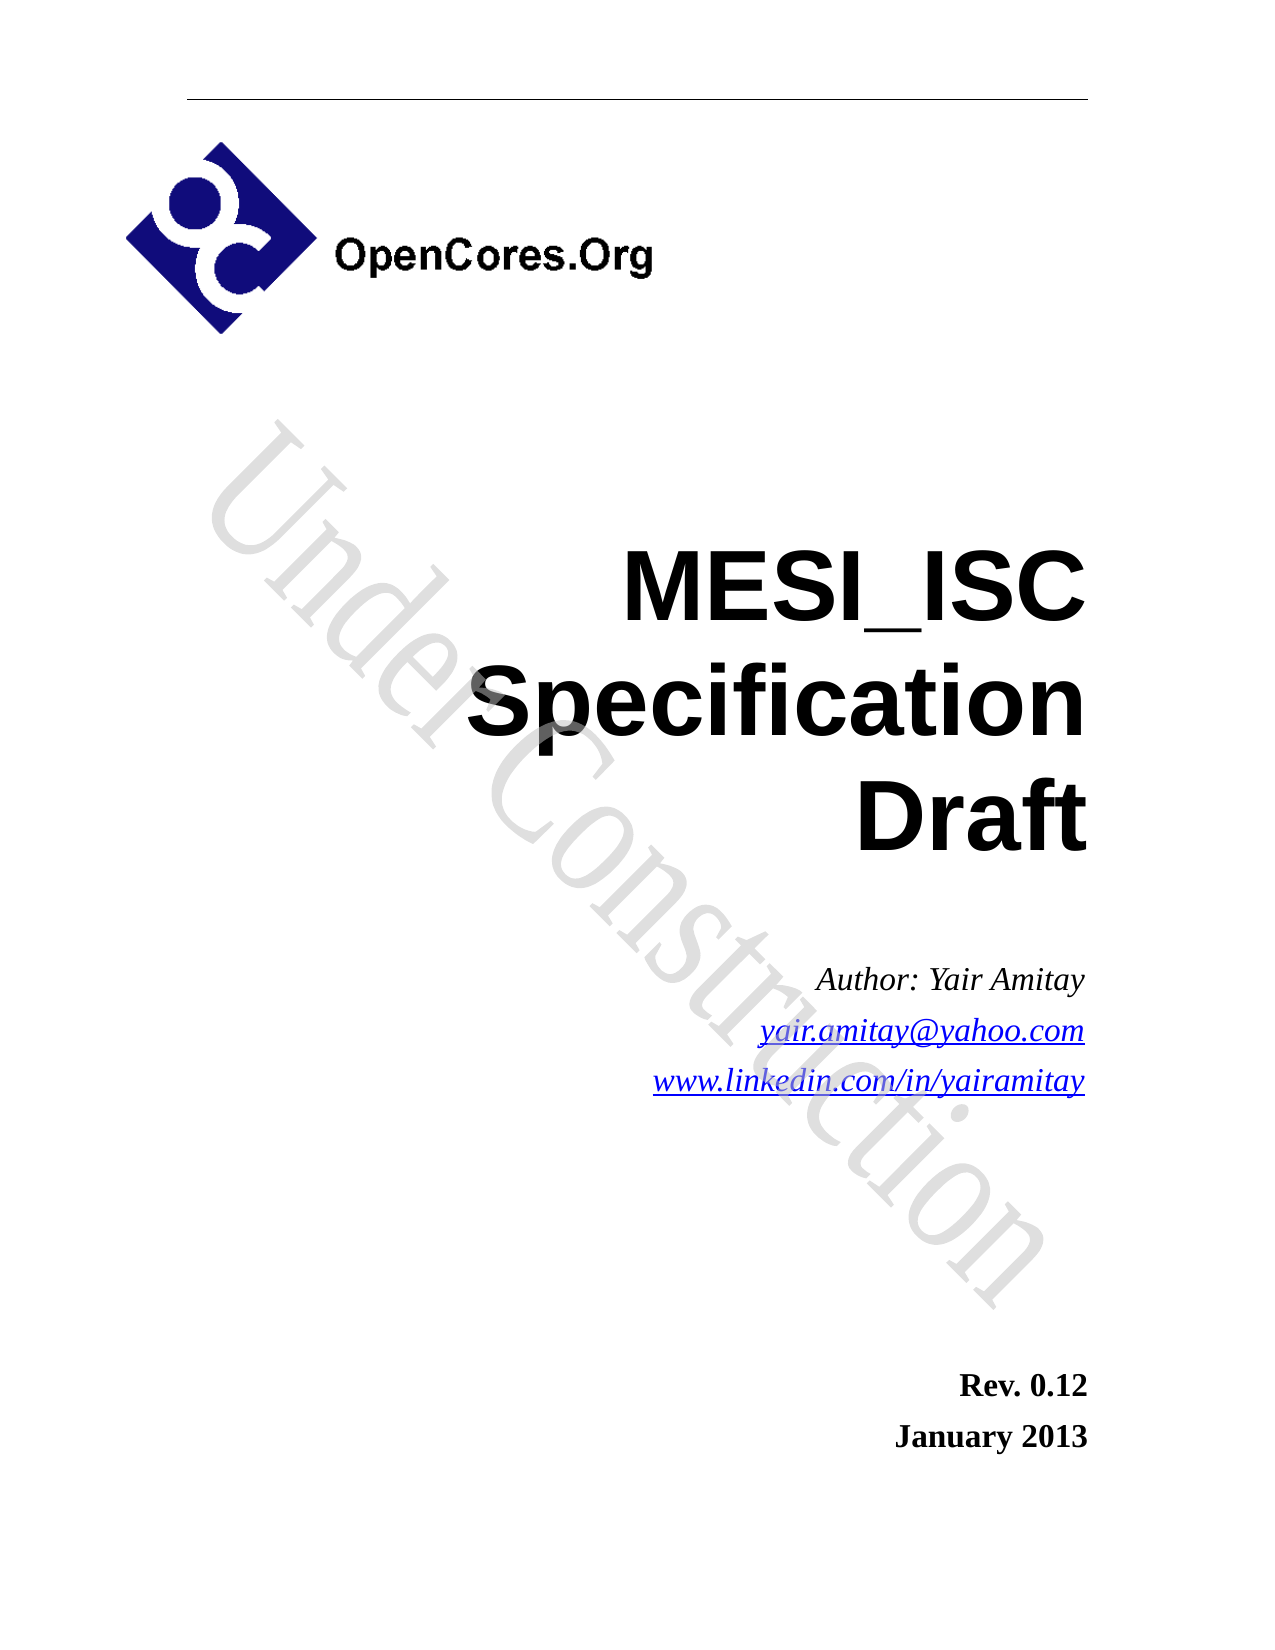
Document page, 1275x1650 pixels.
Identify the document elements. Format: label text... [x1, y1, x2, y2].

text www.linkedin.com/in/yairamitay [832, 1072, 881, 1094]
text yair.amitay@yahoo.com [187, 1010, 800, 1048]
text yair.amitay@yahoo.com [786, 1010, 1088, 1048]
text www.linkedin.com/in/yairamitay [187, 1061, 781, 1099]
text www.linkedin.com/in/yairamitay [791, 1061, 1088, 1099]
text [187, 959, 726, 997]
text Author: Yair Amitay [707, 959, 1088, 997]
text January 2013 [187, 1416, 1088, 1455]
text www.linkedin.com/in/yairamitay [767, 1061, 804, 1079]
text MESI_ISC Specification Draft [187, 527, 1088, 872]
text Rev. 0.12 [187, 1366, 1088, 1404]
